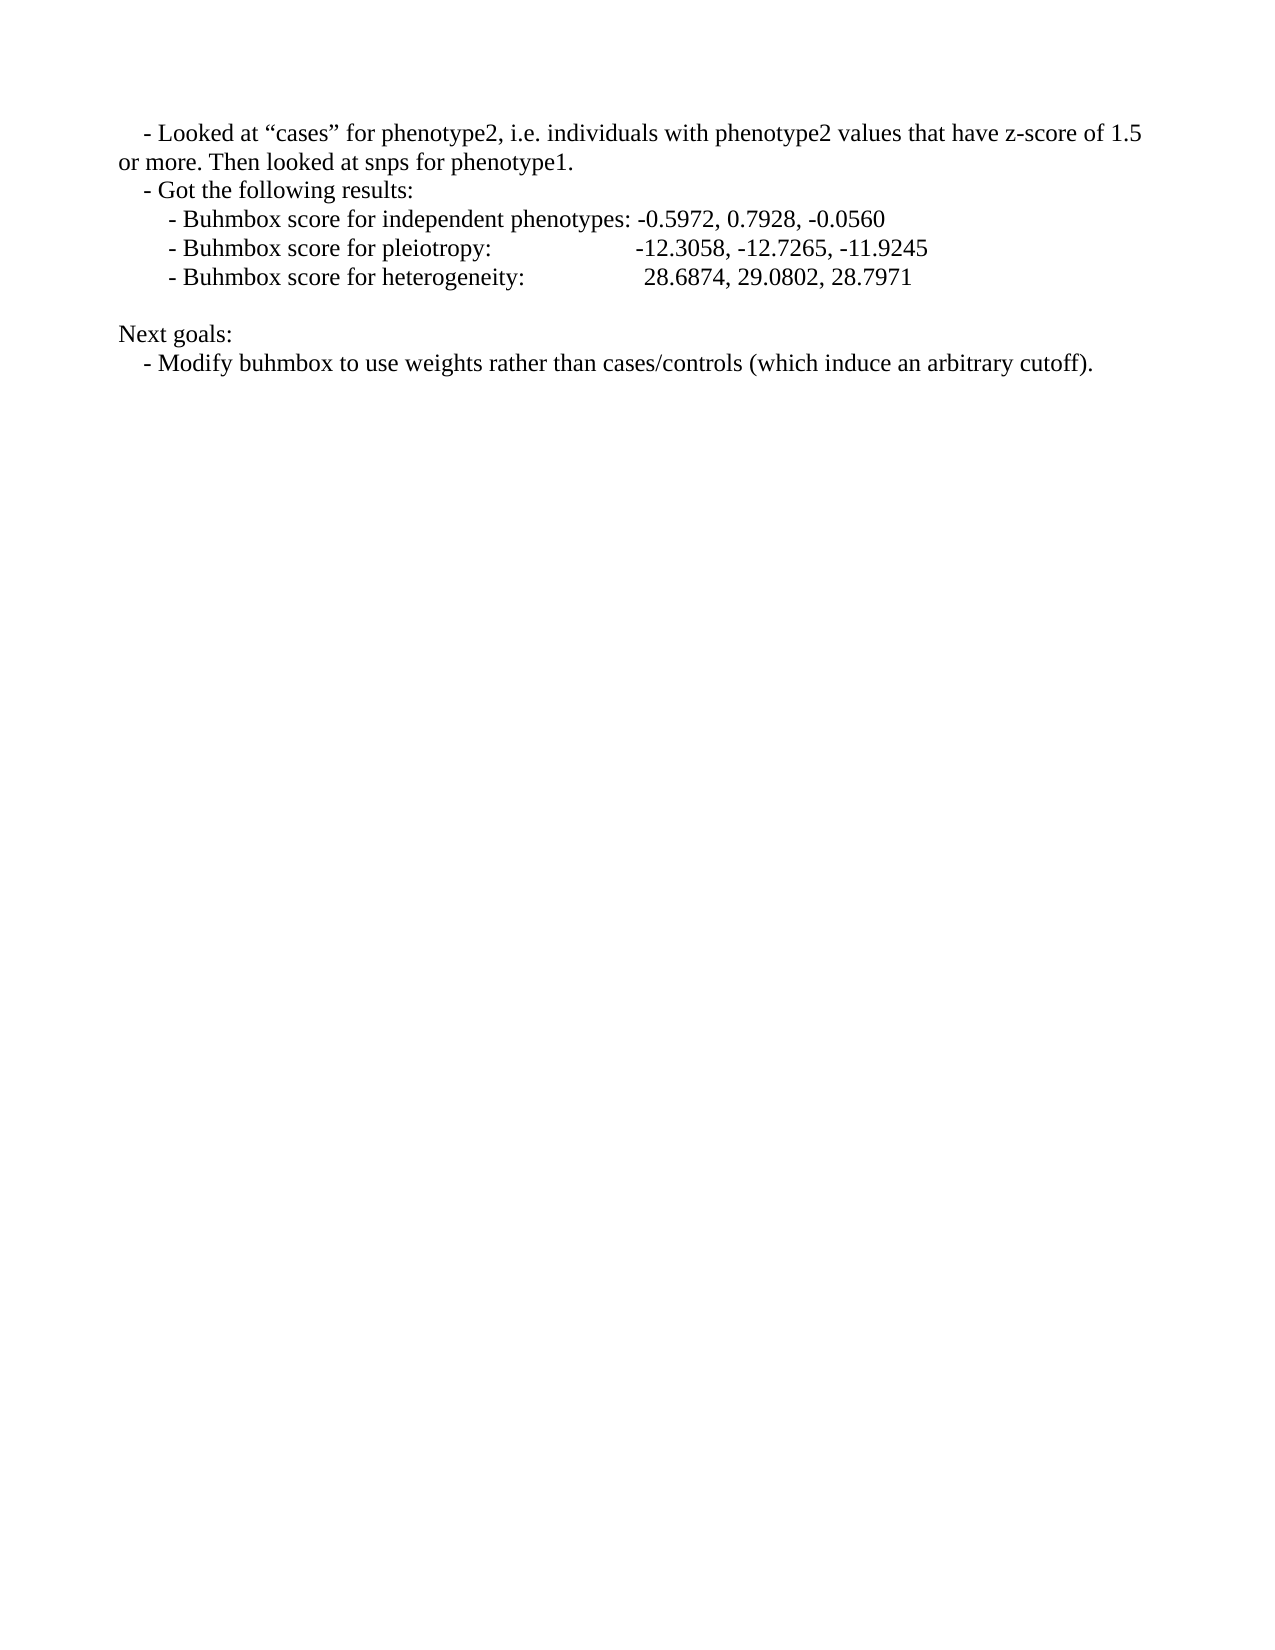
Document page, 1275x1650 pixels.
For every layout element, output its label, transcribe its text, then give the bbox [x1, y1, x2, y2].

text - Modify buhmbox to use weights rather than cases/controls (which induce an arbitrary cutoff). [118, 348, 1157, 377]
text Next goals: [118, 319, 1157, 348]
text - Buhmbox score for heterogeneity: 28.6874, 29.0802, 28.7971 [118, 262, 1157, 291]
text - Buhmbox score for independent phenotypes: -0.5972, 0.7928, -0.0560 [118, 204, 1157, 233]
text - Got the following results: [118, 176, 1157, 204]
text - Buhmbox score for pleiotropy: -12.3058, -12.7265, -11.9245 [118, 233, 1157, 262]
text - Looked at “cases” for phenotype2, i.e. individuals with phenotype2 values that have z-score of 1.5 or more. Then looked at snps for phenotype1. [118, 118, 1157, 176]
